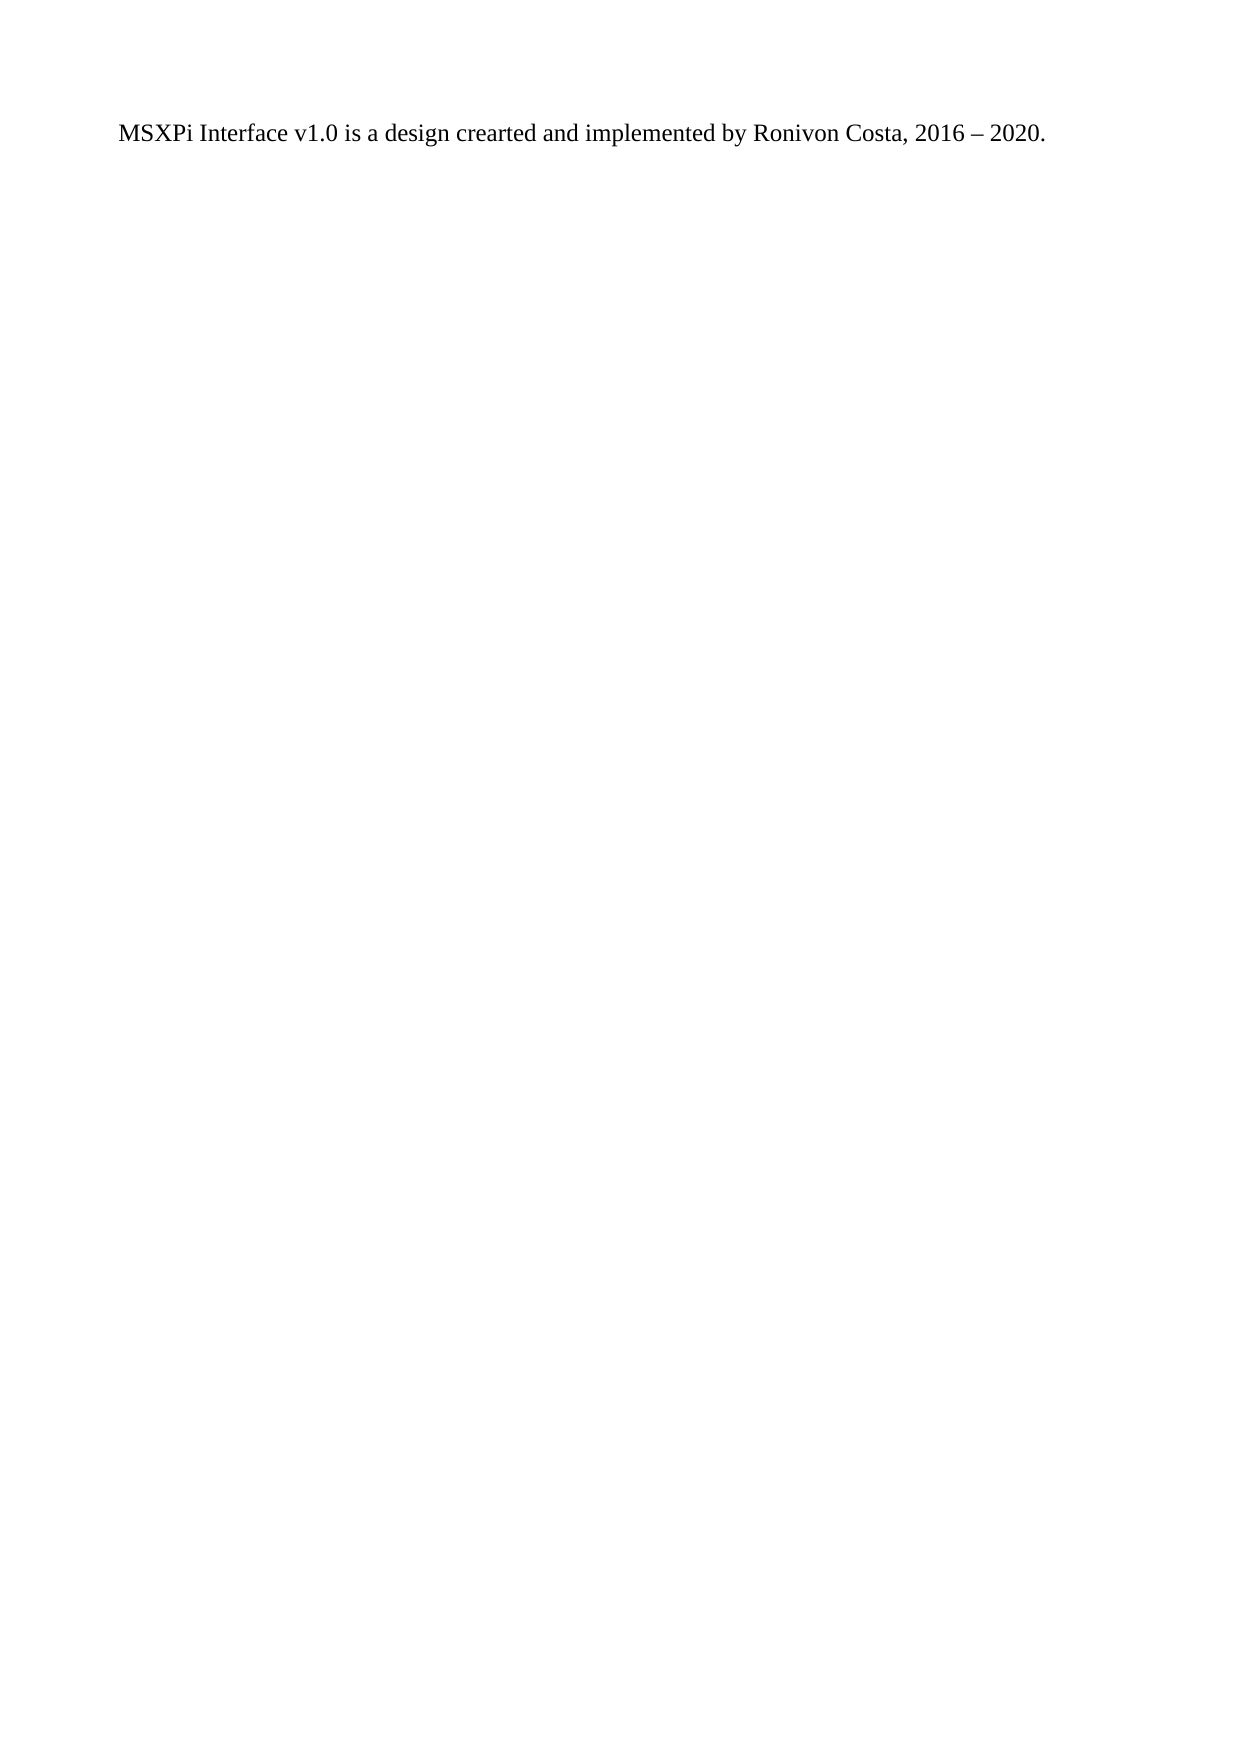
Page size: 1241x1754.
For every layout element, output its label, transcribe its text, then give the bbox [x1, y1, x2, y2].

text MSXPi Interface v1.0 is a design crearted and implemented by Ronivon Costa, 2016 – 2020. [118, 118, 1122, 147]
